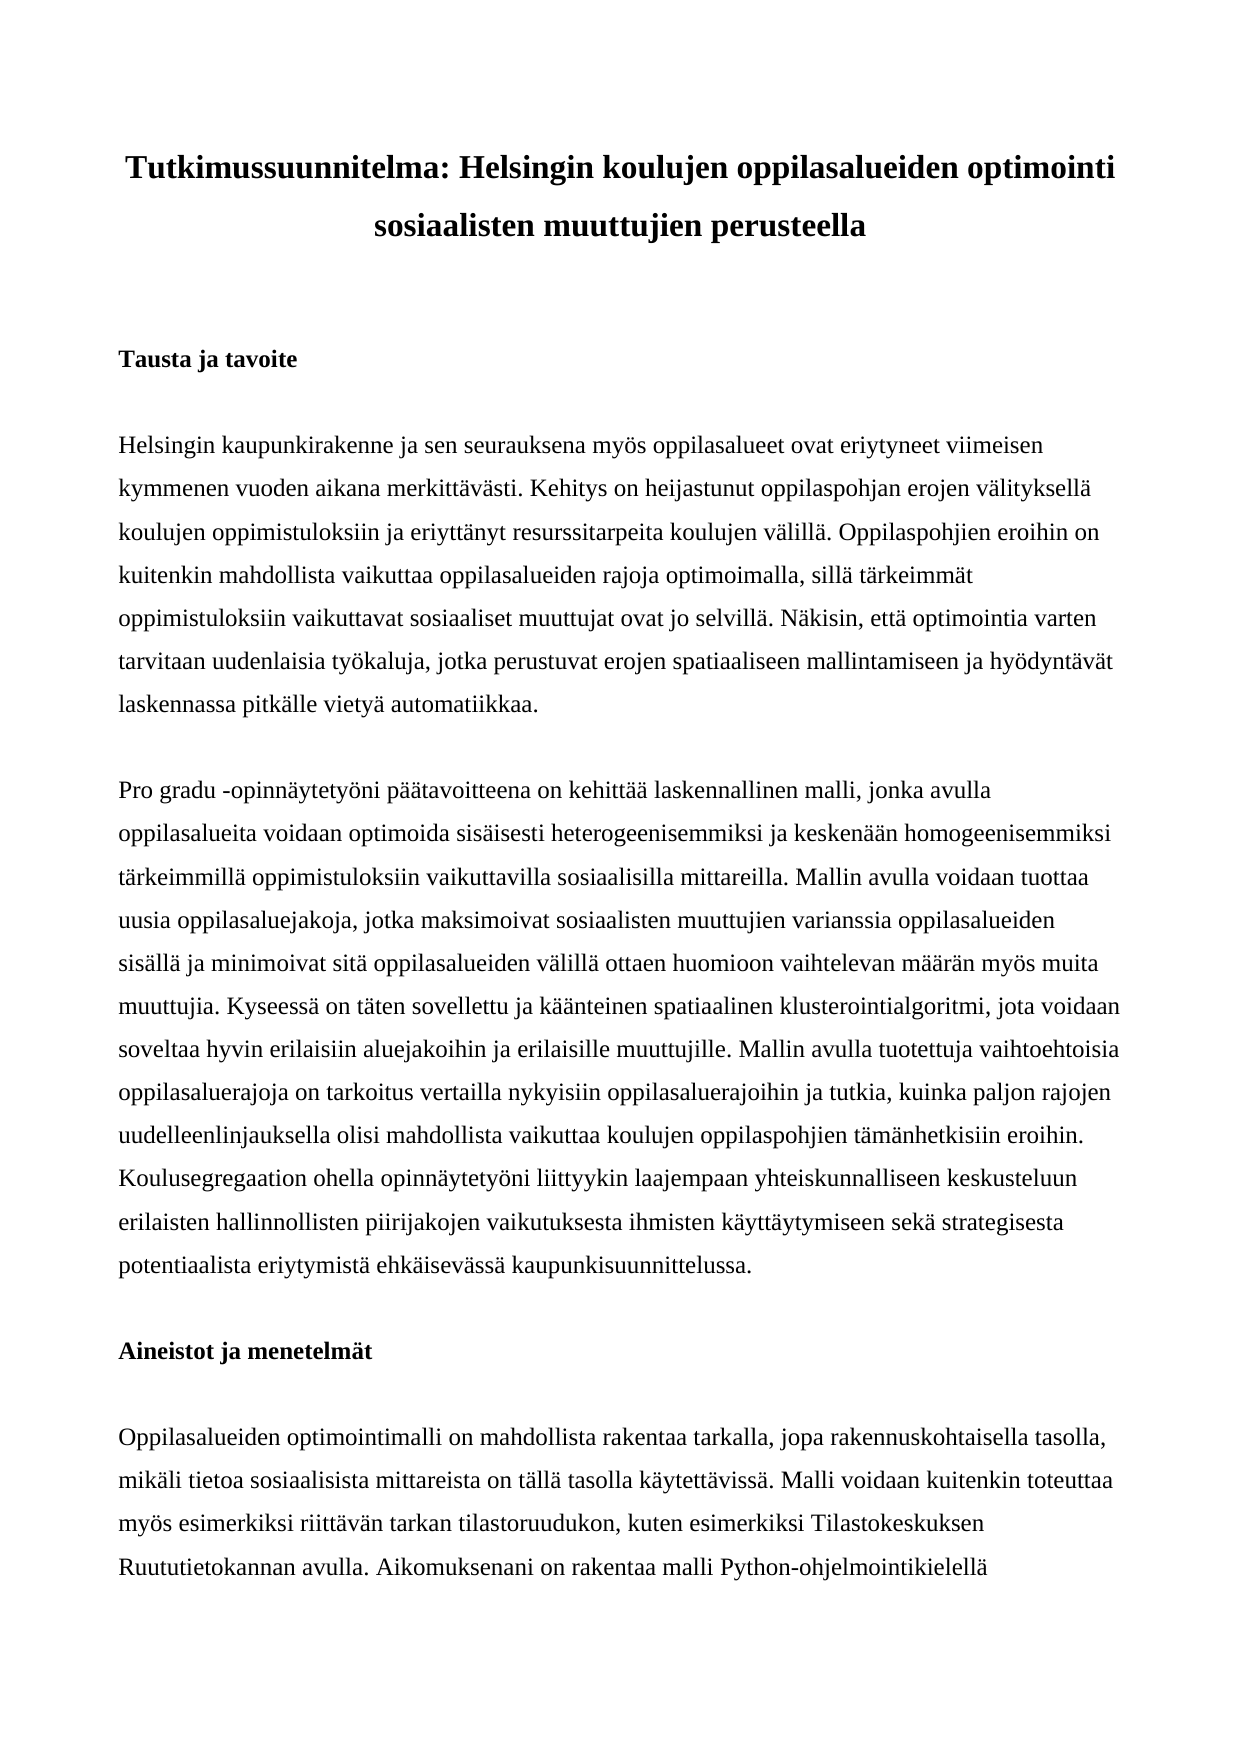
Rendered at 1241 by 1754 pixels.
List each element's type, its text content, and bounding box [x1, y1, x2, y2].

text Helsingin kaupunkirakenne ja sen seurauksena myös oppilasalueet ovat eriytyneet viimeisen kymmenen vuoden aikana merkittävästi. Kehitys on heijastunut oppilaspohjan erojen välityksellä koulujen oppimistuloksiin ja eriyttänyt resurssitarpeita koulujen välillä. Oppilaspohjien eroihin on kuitenkin mahdollista vaikuttaa oppilasalueiden rajoja optimoimalla, sillä tärkeimmät oppimistuloksiin vaikuttavat sosiaaliset muuttujat ovat jo selvillä. Näkisin, että optimointia varten tarvitaan uudenlaisia työkaluja, jotka perustuvat erojen spatiaaliseen mallintamiseen ja hyödyntävät laskennassa pitkälle vietyä automatiikkaa. [118, 430, 1122, 761]
text Oppilasalueiden optimointimalli on mahdollista rakentaa tarkalla, jopa rakennuskohtaisella tasolla, mikäli tietoa sosiaalisista mittareista on tällä tasolla käytettävissä. Malli voidaan kuitenkin toteuttaa myös esimerkiksi riittävän tarkan tilastoruudukon, kuten esimerkiksi Tilastokeskuksen Ruututietokannan avulla. Aikomuksenani on rakentaa malli Python-ohjelmointikielellä [118, 1422, 1122, 1580]
text Pro gradu -opinnäytetyöni päätavoitteena on kehittää laskennallinen malli, jonka avulla oppilasalueita voidaan optimoida sisäisesti heterogeenisemmiksi ja keskenään homogeenisemmiksi tärkeimmillä oppimistuloksiin vaikuttavilla sosiaalisilla mittareilla. Mallin avulla voidaan tuottaa uusia oppilasaluejakoja, jotka maksimoivat sosiaalisten muuttujien varianssia oppilasalueiden sisällä ja minimoivat sitä oppilasalueiden välillä ottaen huomioon vaihtelevan määrän myös muita muuttujia. Kyseessä on täten sovellettu ja käänteinen spatiaalinen klusterointialgoritmi, jota voidaan soveltaa hyvin erilaisiin aluejakoihin ja erilaisille muuttujille. Mallin avulla tuotettuja vaihtoehtoisia oppilasaluerajoja on tarkoitus vertailla nykyisiin oppilasaluerajoihin ja tutkia, kuinka paljon rajojen uudelleenlinjauksella olisi mahdollista vaikuttaa koulujen oppilaspohjien tämänhetkisiin eroihin. Koulusegregaation ohella opinnäytetyöni liittyykin laajempaan yhteiskunnalliseen keskusteluun erilaisten hallinnollisten piirijakojen vaikutuksesta ihmisten käyttäytymiseen sekä strategisesta potentiaalista eriytymistä ehkäisevässä kaupunkisuunnittelussa. [118, 775, 1122, 1278]
text Tausta ja tavoite [118, 344, 1122, 416]
text Aineistot ja menetelmät [118, 1293, 1122, 1408]
text Tutkimussuunnitelma: Helsingin koulujen oppilasalueiden optimointi sosiaalisten muuttujien perusteella [118, 148, 1122, 287]
